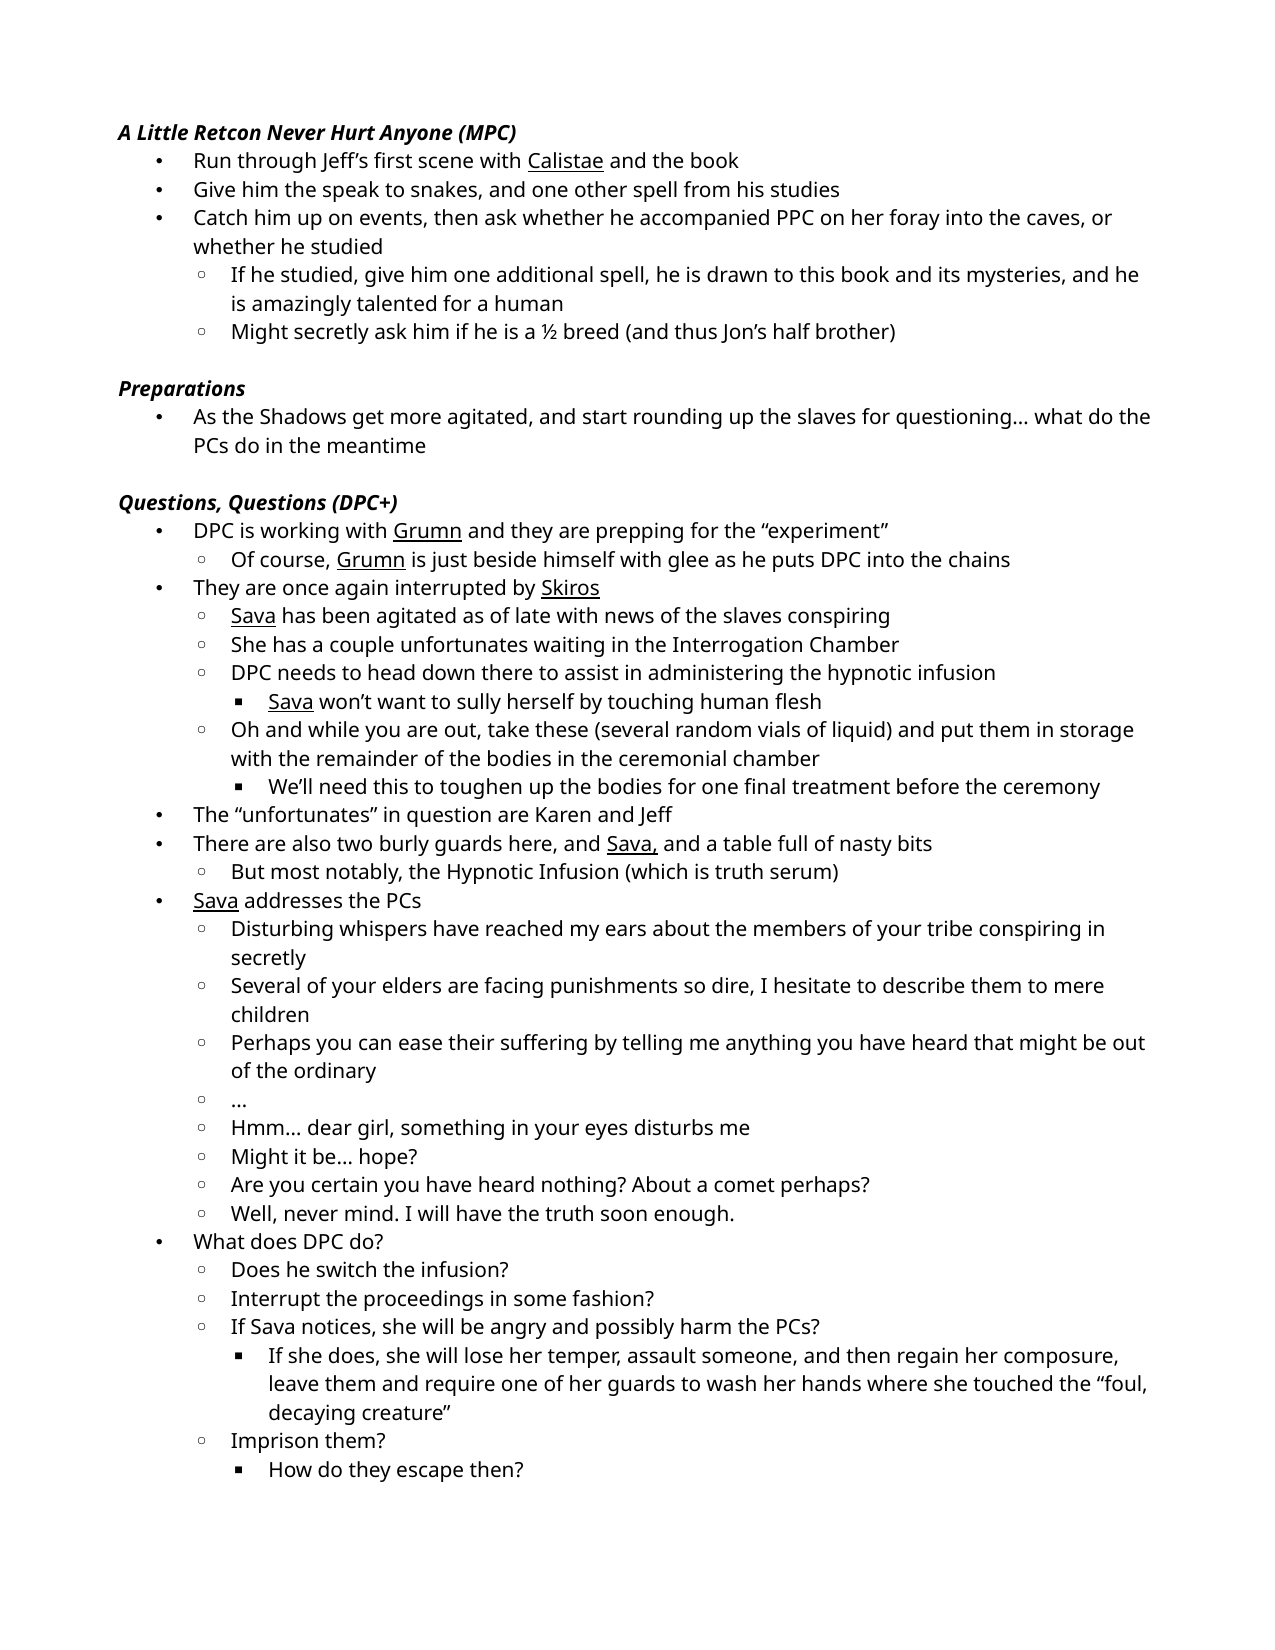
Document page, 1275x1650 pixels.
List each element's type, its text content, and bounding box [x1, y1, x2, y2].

list If she does, she will lose her temper, assault someone, and then regain her composure, leave them and require one of her guards to wash her hands where she touched the “foul, decaying creature” [231, 1341, 1157, 1426]
list Perhaps you can ease their suffering by telling me anything you have heard that might be out of the ordinary [193, 1028, 1157, 1085]
list What does DPC do? [156, 1227, 1157, 1256]
text Preparations [118, 374, 1157, 402]
list There are also two burly guards here, and Sava, and a table full of nasty bits [156, 829, 1157, 857]
list They are once again interrupted by Skiros [156, 573, 1157, 602]
list If Sava notices, she will be angry and possibly harm the PCs? [193, 1312, 1157, 1341]
list Might secretly ask him if he is a ½ breed (and thus Jon’s half brother) [193, 317, 1157, 346]
list Might it be… hope? [193, 1142, 1157, 1170]
list Sava addresses the PCs [156, 886, 1157, 914]
list How do they escape then? [231, 1455, 1157, 1483]
list If he studied, give him one additional spell, he is drawn to this book and its mysteries, and he is amazingly talented for a human [193, 260, 1157, 317]
list We’ll need this to toughen up the bodies for one final treatment before the ceremony [231, 772, 1157, 801]
list Run through Jeff’s first scene with Calistae and the book [156, 147, 1157, 175]
text Questions, Questions (DPC+) [118, 488, 1157, 516]
list Hmm… dear girl, something in your eyes disturbs me [193, 1113, 1157, 1142]
list But most notably, the Hypnotic Infusion (which is truth serum) [193, 857, 1157, 886]
list Interrupt the proceedings in some fashion? [193, 1284, 1157, 1312]
list Sava won’t want to sully herself by touching human flesh [231, 687, 1157, 715]
list DPC needs to head down there to assist in administering the hypnotic infusion [193, 658, 1157, 687]
list Oh and while you are out, take these (several random vials of liquid) and put them in storage with the remainder of the bodies in the ceremonial chamber [193, 715, 1157, 772]
list Well, never mind. I will have the truth soon enough. [193, 1199, 1157, 1227]
list Disturbing whispers have reached my ears about the members of your tribe conspiring in secretly [193, 914, 1157, 971]
list Of course, Grumn is just beside himself with glee as he puts DPC into the chains [193, 545, 1157, 573]
list Are you certain you have heard nothing? About a comet perhaps? [193, 1170, 1157, 1199]
list Sava has been agitated as of late with news of the slaves conspiring [193, 602, 1157, 630]
list Catch him up on events, then ask whether he accompanied PPC on her foray into the caves, or whether he studied [156, 203, 1157, 260]
list … [193, 1085, 1157, 1113]
list Give him the speak to snakes, and one other spell from his studies [156, 175, 1157, 203]
list Imprison them? [193, 1426, 1157, 1455]
text A Little Retcon Never Hurt Anyone (MPC) [118, 118, 1157, 147]
list She has a couple unfortunates waiting in the Interrogation Chamber [193, 630, 1157, 658]
list Several of your elders are facing punishments so dire, I hesitate to describe them to mere children [193, 971, 1157, 1028]
list Does he switch the infusion? [193, 1256, 1157, 1284]
list DPC is working with Grumn and they are prepping for the “experiment” [156, 516, 1157, 545]
list As the Shadows get more agitated, and start rounding up the slaves for questioning… what do the PCs do in the meantime [156, 402, 1157, 459]
list The “unfortunates” in question are Karen and Jeff [156, 801, 1157, 829]
